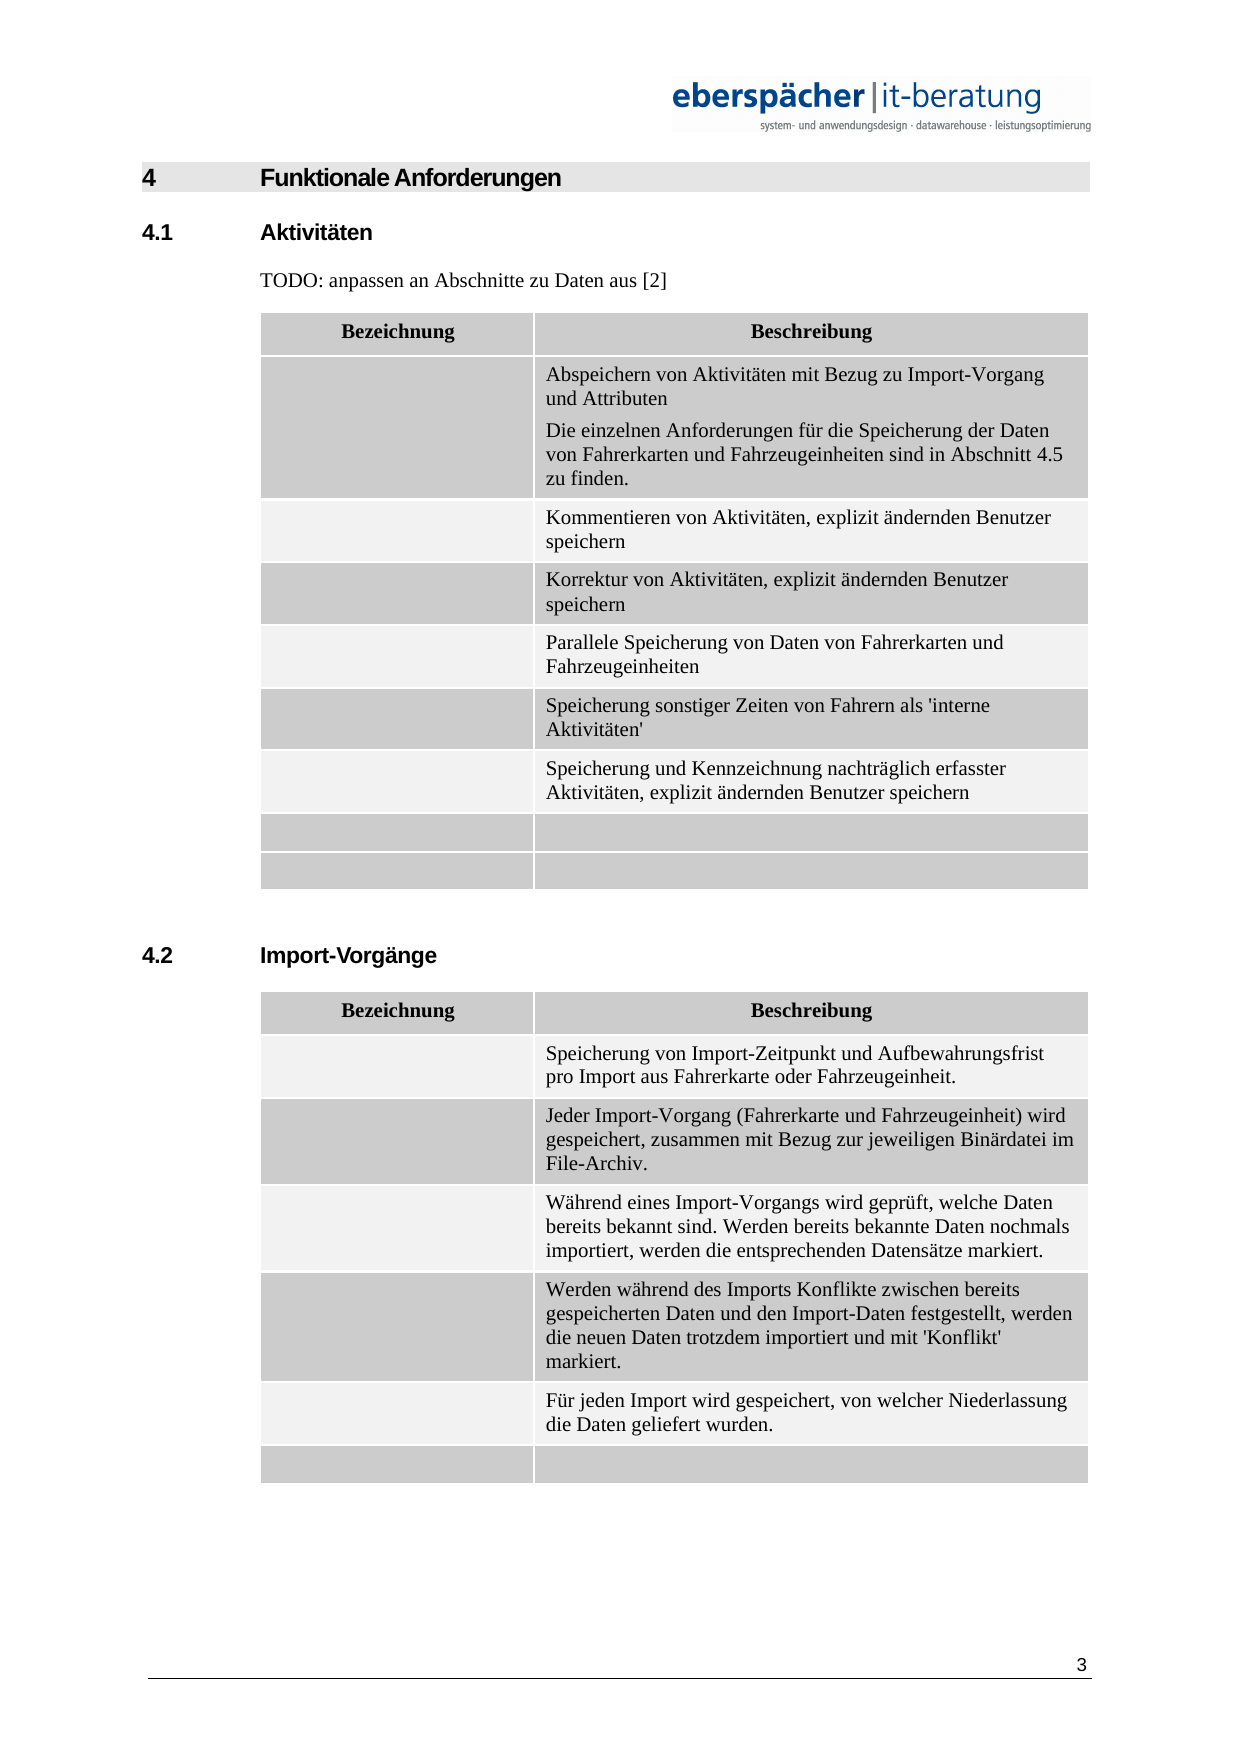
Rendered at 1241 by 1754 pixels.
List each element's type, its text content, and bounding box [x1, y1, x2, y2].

picture [672, 76, 1091, 132]
table_cell Werden während des Imports Konflikte zwischen bereits gespeicherten Daten und den Import-Daten festgestellt, werden die neuen Daten trotzdem importiert und mit 'Konflikt' markiert. [535, 1273, 1088, 1381]
table_cell [535, 1446, 1088, 1483]
text TODO: anpassen an Abschnitte zu Daten aus [2] [260, 268, 1090, 292]
table_cell [535, 814, 1088, 851]
table_header Beschreibung [535, 992, 1088, 1034]
table_cell Parallele Speicherung von Daten von Fahrerkarten und Fahrzeugeinheiten [535, 626, 1088, 687]
table_cell [261, 357, 533, 498]
table_cell [261, 853, 533, 889]
table_cell [261, 1099, 533, 1184]
subtitle Aktivitäten [142, 219, 1090, 245]
table_cell [261, 689, 533, 749]
table_cell Speicherung sonstiger Zeiten von Fahrern als 'interne Aktivitäten' [535, 689, 1088, 749]
table_cell Speicherung von Import-Zeitpunkt und Aufbewahrungsfrist pro Import aus Fahrerkarte oder Fahrzeugeinheit. [535, 1036, 1088, 1097]
table_cell Während eines Import-Vorgangs wird geprüft, welche Daten bereits bekannt sind. Werden bereits bekannte Daten nochmals importiert, werden die entsprechenden Datensätze markiert. [535, 1186, 1088, 1270]
table_cell Jeder Import-Vorgang (Fahrerkarte und Fahrzeugeinheit) wird gespeichert, zusammen mit Bezug zur jeweiligen Binärdatei im File-Archiv. [535, 1099, 1088, 1184]
table_header Bezeichnung [261, 313, 533, 355]
table_cell [261, 626, 533, 687]
subtitle Funktionale Anforderungen [142, 162, 1090, 192]
table_cell Korrektur von Aktivitäten, explizit ändernden Benutzer speichern [535, 563, 1088, 624]
table_cell [261, 563, 533, 624]
table_cell [261, 1273, 533, 1381]
table_cell [261, 1036, 533, 1097]
table_cell Kommentieren von Aktivitäten, explizit ändernden Benutzer speichern [535, 501, 1088, 561]
table_header Bezeichnung [261, 992, 533, 1034]
table_cell [261, 1446, 533, 1483]
table_cell [261, 1186, 533, 1270]
table_cell [261, 814, 533, 851]
table_cell Speicherung und Kennzeichnung nachträglich erfasster Aktivitäten, explizit ändernden Benutzer speichern [535, 751, 1088, 812]
table_cell Abspeichern von Aktivitäten mit Bezug zu Import-Vorgang und Attributen Die einzelnen Anforderungen für die Speicherung der Daten von Fahrerkarten und Fahrzeugeinheiten sind in Abschnitt 4.5 zu finden. [535, 357, 1088, 498]
table_cell [261, 751, 533, 812]
table_cell Für jeden Import wird gespeichert, von welcher Niederlassung die Daten geliefert wurden. [535, 1383, 1088, 1444]
table_header Beschreibung [535, 313, 1088, 355]
table_cell [261, 501, 533, 561]
subtitle Import-Vorgänge [142, 942, 1090, 969]
table_cell [535, 853, 1088, 889]
table_cell [261, 1383, 533, 1444]
